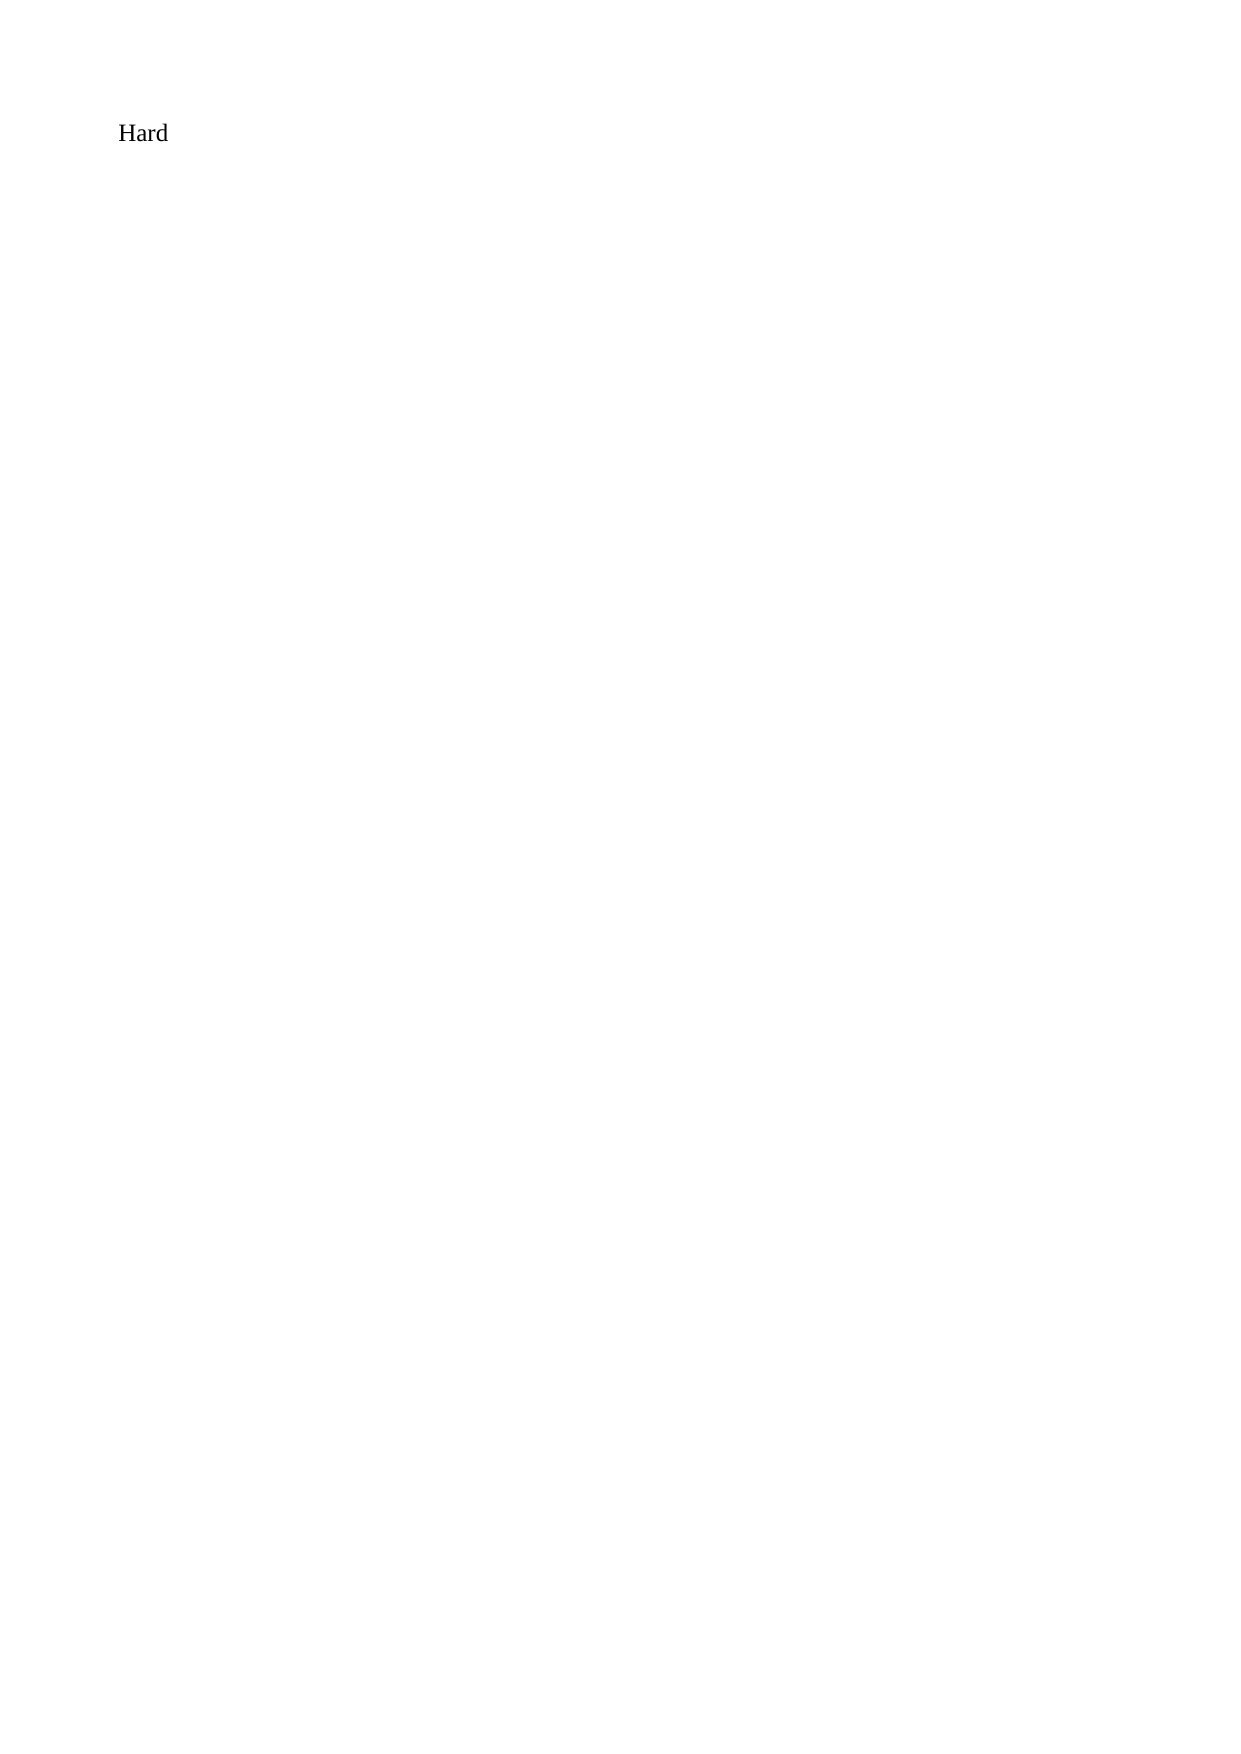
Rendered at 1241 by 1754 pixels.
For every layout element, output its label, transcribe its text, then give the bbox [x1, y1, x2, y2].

text Hard [118, 118, 1122, 147]
